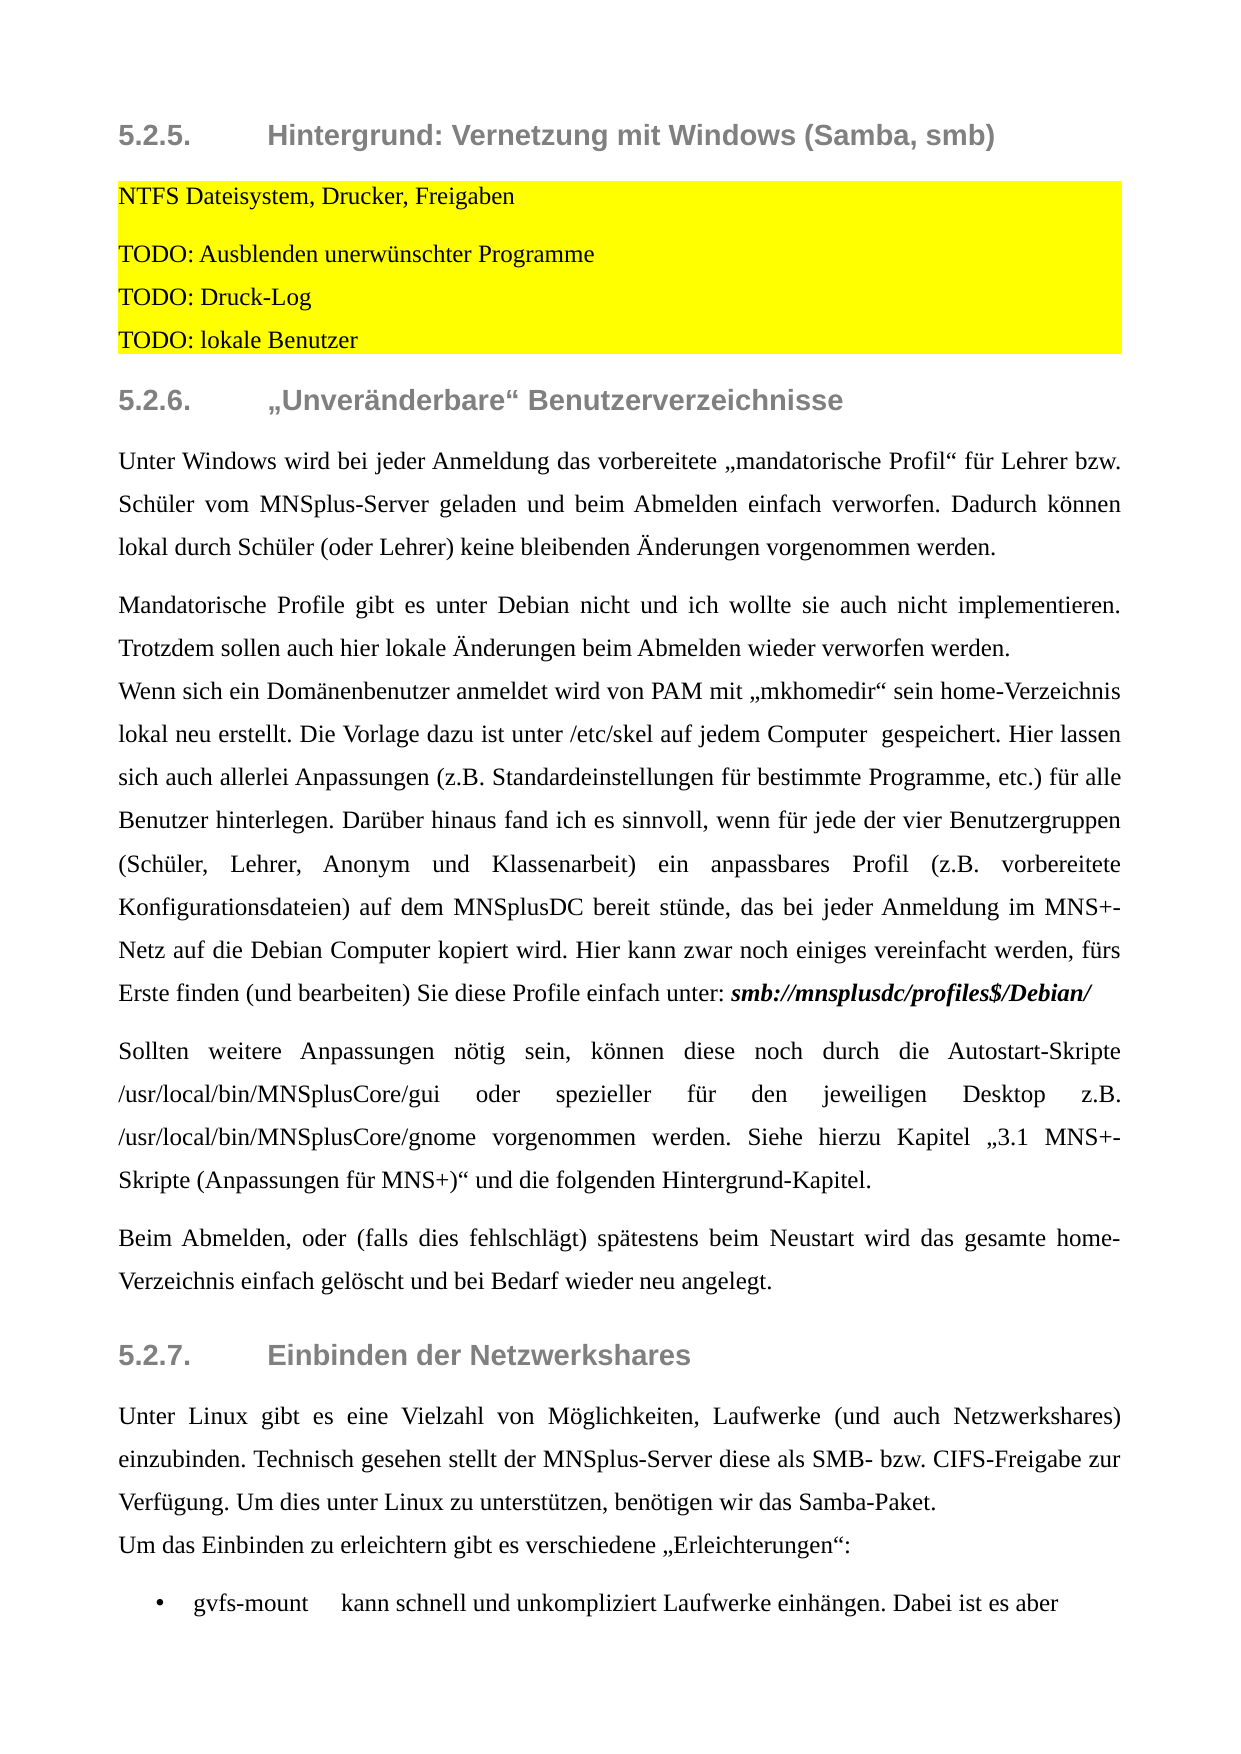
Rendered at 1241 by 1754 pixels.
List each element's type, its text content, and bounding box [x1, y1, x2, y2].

text Mandatorische Profile gibt es unter Debian nicht und ich wollte sie auch nicht implementieren. Trotzdem sollen auch hier lokale Änderungen beim Abmelden wieder verworfen werden. Wenn sich ein Domänenbenutzer anmeldet wird von PAM mit „mkhomedir“ sein home-Verzeichnis lokal neu erstellt. Die Vorlage dazu ist unter /etc/skel auf jedem Computer gespeichert. Hier lassen sich auch allerlei Anpassungen (z.B. Standardeinstellungen für bestimmte Programme, etc.) für alle Benutzer hinterlegen. Darüber hinaus fand ich es sinnvoll, wenn für jede der vier Benutzergruppen (Schüler, Lehrer, Anonym und Klassenarbeit) ein anpassbares Profil (z.B. vorbereitete Konfigurationsdateien) auf dem MNSplusDC bereit stünde, das bei jeder Anmeldung im MNS+-Netz auf die Debian Computer kopiert wird. Hier kann zwar noch einiges vereinfacht werden, fürs Erste finden (und bearbeiten) Sie diese Profile einfach unter: smb://mnsplusdc/profiles$/Debian/ [118, 590, 1122, 1007]
text TODO: Druck-Log [118, 282, 1122, 311]
subtitle Hintergrund: Vernetzung mit Windows (Samba, smb) [118, 118, 1122, 152]
text NTFS Dateisystem, Drucker, Freigaben [118, 181, 1122, 210]
subtitle Einbinden der Netzwerkshares [118, 1338, 1122, 1372]
list gvfs-mount kann schnell und unkompliziert Laufwerke einhängen. Dabei ist es aber [156, 1588, 1122, 1617]
text TODO: lokale Benutzer [118, 325, 1122, 354]
text Beim Abmelden, oder (falls dies fehlschlägt) spätestens beim Neustart wird das gesamte home-Verzeichnis einfach gelöscht und bei Bedarf wieder neu angelegt. [118, 1223, 1122, 1295]
text Sollten weitere Anpassungen nötig sein, können diese noch durch die Autostart-Skripte /usr/local/bin/MNSplusCore/gui oder spezieller für den jeweiligen Desktop z.B. /usr/local/bin/MNSplusCore/gnome vorgenommen werden. Siehe hierzu Kapitel „3.1 MNS+-Skripte (Anpassungen für MNS+)“ und die folgenden Hintergrund-Kapitel. [118, 1036, 1122, 1194]
text Unter Linux gibt es eine Vielzahl von Möglichkeiten, Laufwerke (und auch Netzwerkshares) einzubinden. Technisch gesehen stellt der MNSplus-Server diese als SMB- bzw. CIFS-Freigabe zur Verfügung. Um dies unter Linux zu unterstützen, benötigen wir das Samba-Paket. Um das Einbinden zu erleichtern gibt es verschiedene „Erleichterungen“: [118, 1401, 1122, 1559]
subtitle „Unveränderbare“ Benutzerverzeichnisse [118, 383, 1122, 417]
text Unter Windows wird bei jeder Anmeldung das vorbereitete „mandatorische Profil“ für Lehrer bzw. Schüler vom MNSplus-Server geladen und beim Abmelden einfach verworfen. Dadurch können lokal durch Schüler (oder Lehrer) keine bleibenden Änderungen vorgenommen werden. [118, 446, 1122, 561]
text TODO: Ausblenden unerwünschter Programme [118, 239, 1122, 267]
